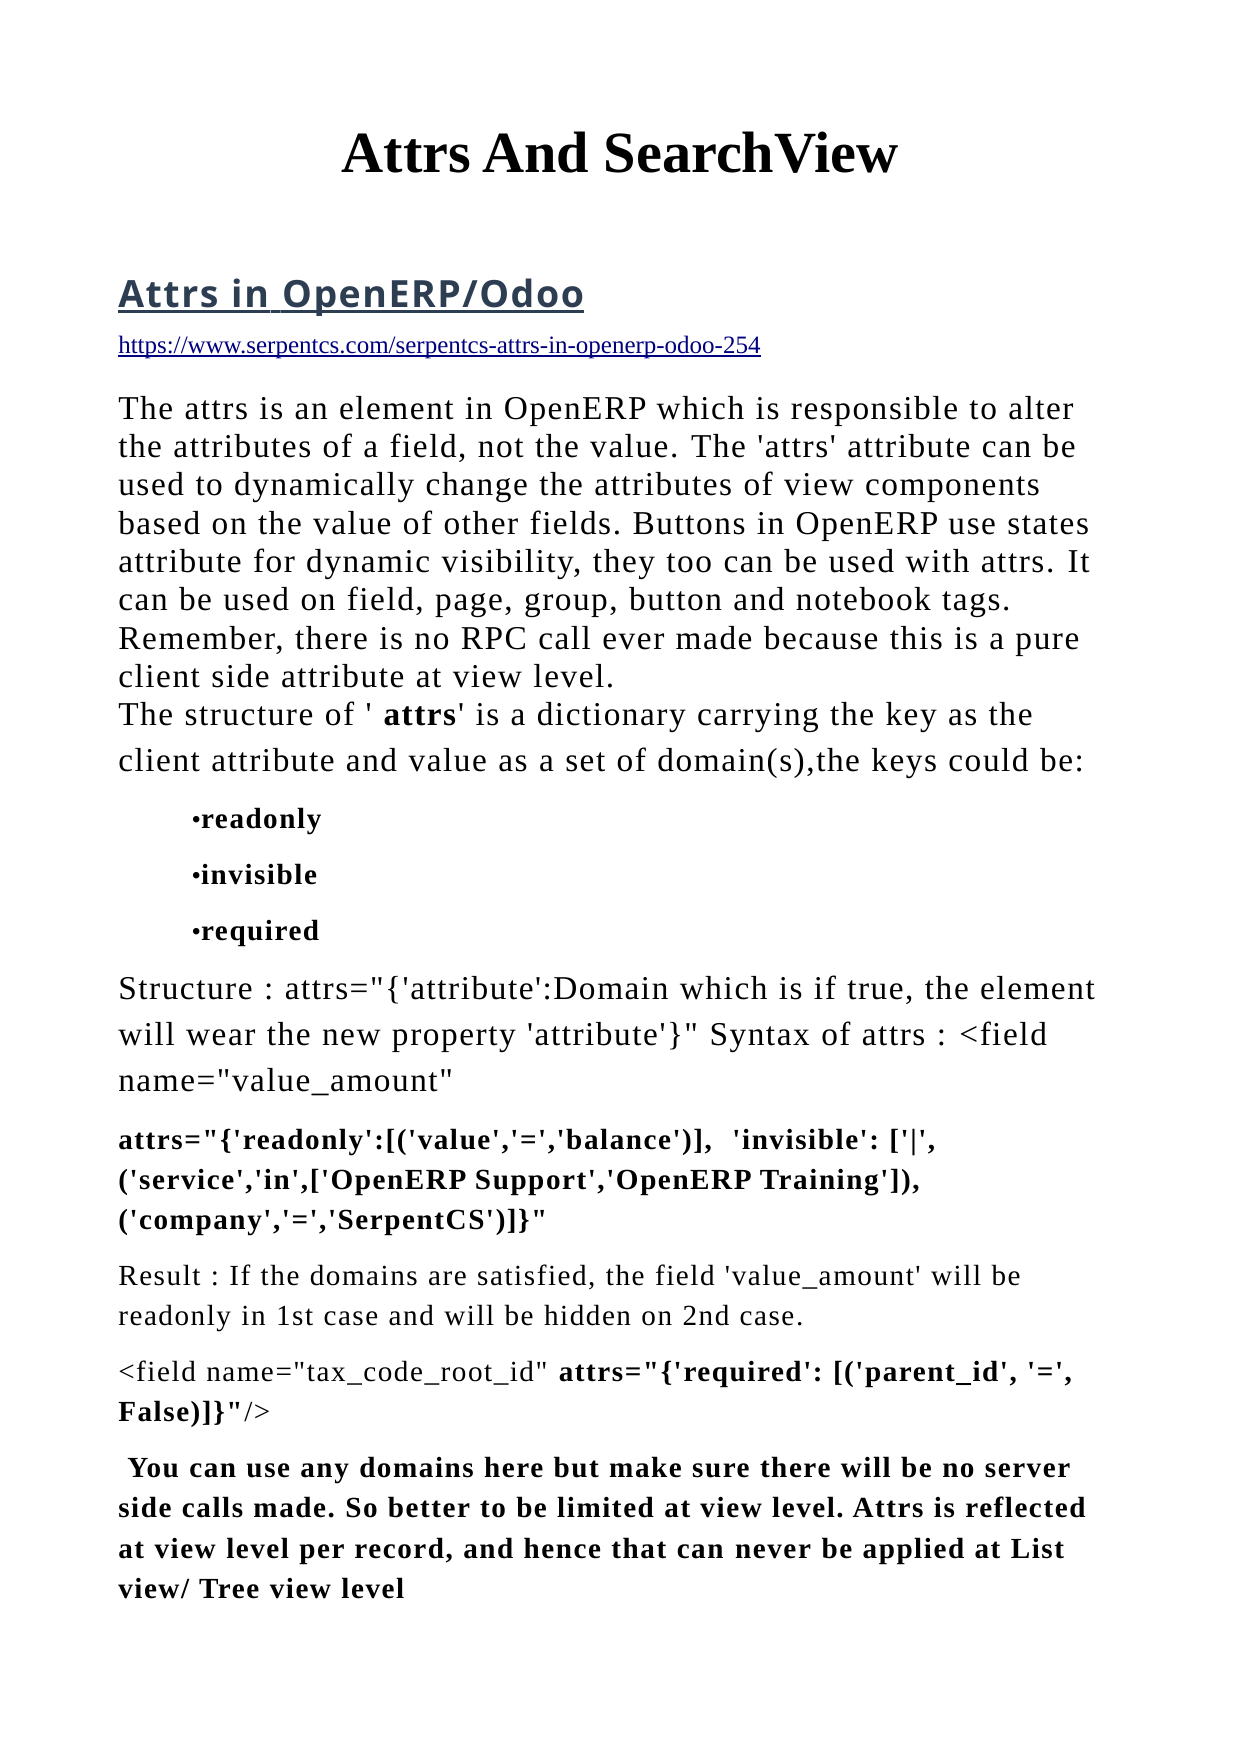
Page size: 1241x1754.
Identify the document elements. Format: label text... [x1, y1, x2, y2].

list readonly [118, 801, 1122, 834]
subtitle Attrs in OpenERP/Odoo [118, 267, 1122, 318]
text <field name="tax_code_root_id" attrs="{'required': [('parent_id', '=', False)]}"/> [118, 1354, 1122, 1428]
list invisible [118, 857, 1122, 890]
text You can use any domains here but make sure there will be no server side calls made. So better to be limited at view level. Attrs is reflected at view level per record, and hence that can never be applied at List view/ Tree view level [118, 1450, 1122, 1604]
text attrs="{'readonly':[('value','=','balance')], 'invisible': ['|',('service','in',['OpenERP Support','OpenERP Training']),('company','=','SerpentCS')]}" [118, 1122, 1122, 1236]
text Result : If the domains are satisfied, the field 'value_amount' will be readonly in 1st case and will be hidden on 2nd case. [118, 1258, 1122, 1332]
text Attrs And SearchView [118, 118, 1122, 185]
text The attrs is an element in OpenERP which is responsible to alter the attributes of a field, not the value. The 'attrs' attribute can be used to dynamically change the attributes of view components based on the value of other fields. Buttons in OpenERP use states attribute for dynamic visibility, they too can be used with attrs. It can be used on field, page, group, button and notebook tags. Remember, there is no RPC call ever made because this is a pure client side attribute at view level. [118, 388, 1122, 694]
text https://www.serpentcs.com/serpentcs-attrs-in-openerp-odoo-254 [118, 330, 1122, 359]
text The structure of ' attrs' is a dictionary carrying the key as the client attribute and value as a set of domain(s),the keys could be: [118, 694, 1122, 779]
list required [118, 913, 1122, 946]
text Structure : attrs="{'attribute':Domain which is if true, the element will wear the new property 'attribute'}" Syntax of attrs : <field name="value_amount" [118, 968, 1122, 1099]
